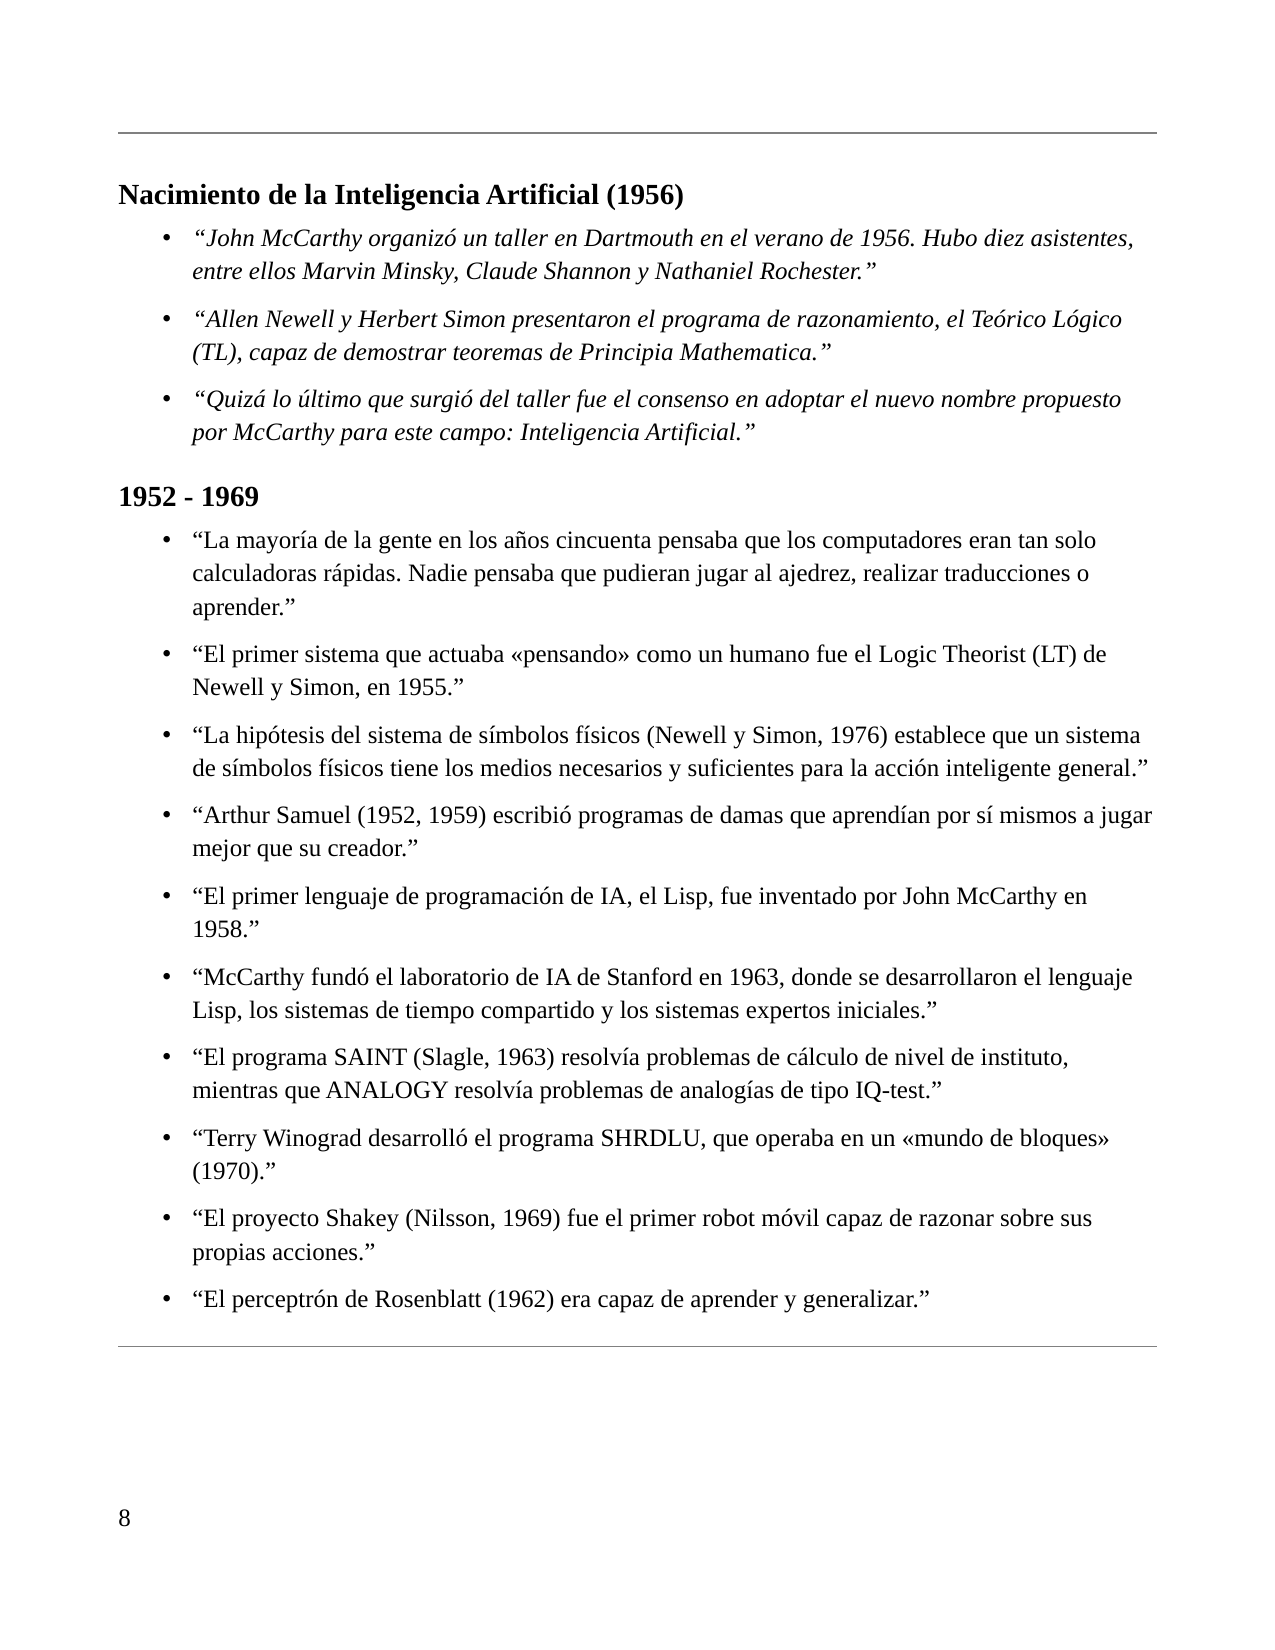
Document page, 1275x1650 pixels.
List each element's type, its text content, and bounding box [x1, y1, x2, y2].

list “McCarthy fundó el laboratorio de IA de Stanford en 1963, donde se desarrollaron el lenguaje Lisp, los sistemas de tiempo compartido y los sistemas expertos iniciales.” [162, 962, 1157, 1023]
list “Arthur Samuel (1952, 1959) escribió programas de damas que aprendían por sí mismos a jugar mejor que su creador.” [162, 800, 1157, 862]
list “John McCarthy organizó un taller en Dartmouth en el verano de 1956. Hubo diez asistentes, entre ellos Marvin Minsky, Claude Shannon y Nathaniel Rochester.” [162, 223, 1157, 285]
list “El primer lenguaje de programación de IA, el Lisp, fue inventado por John McCarthy en 1958.” [162, 881, 1157, 943]
list “El proyecto Shakey (Nilsson, 1969) fue el primer robot móvil capaz de razonar sobre sus propias acciones.” [162, 1203, 1157, 1265]
list “El primer sistema que actuaba «pensando» como un humano fue el Logic Theorist (LT) de Newell y Simon, en 1955.” [162, 639, 1157, 701]
list “El programa SAINT (Slagle, 1963) resolvía problemas de cálculo de nivel de instituto, mientras que ANALOGY resolvía problemas de analogías de tipo IQ-test.” [162, 1042, 1157, 1104]
list “Quizá lo último que surgió del taller fue el consenso en adoptar el nuevo nombre propuesto por McCarthy para este campo: Inteligencia Artificial.” [162, 384, 1157, 446]
list “Allen Newell y Herbert Simon presentaron el programa de razonamiento, el Teórico Lógico (TL), capaz de demostrar teoremas de Principia Mathematica.” [162, 304, 1157, 365]
subtitle 1952 - 1969 [118, 479, 1157, 513]
list “La hipótesis del sistema de símbolos físicos (Newell y Simon, 1976) establece que un sistema de símbolos físicos tiene los medios necesarios y suficientes para la acción inteligente general.” [162, 720, 1157, 782]
subtitle Nacimiento de la Inteligencia Artificial (1956) [118, 177, 1157, 211]
list “El perceptrón de Rosenblatt (1962) era capaz de aprender y generalizar.” [162, 1284, 1157, 1313]
list “La mayoría de la gente en los años cincuenta pensaba que los computadores eran tan solo calculadoras rápidas. Nadie pensaba que pudieran jugar al ajedrez, realizar traducciones o aprender.” [162, 526, 1157, 620]
list “Terry Winograd desarrolló el programa SHRDLU, que operaba en un «mundo de bloques» (1970).” [162, 1123, 1157, 1185]
